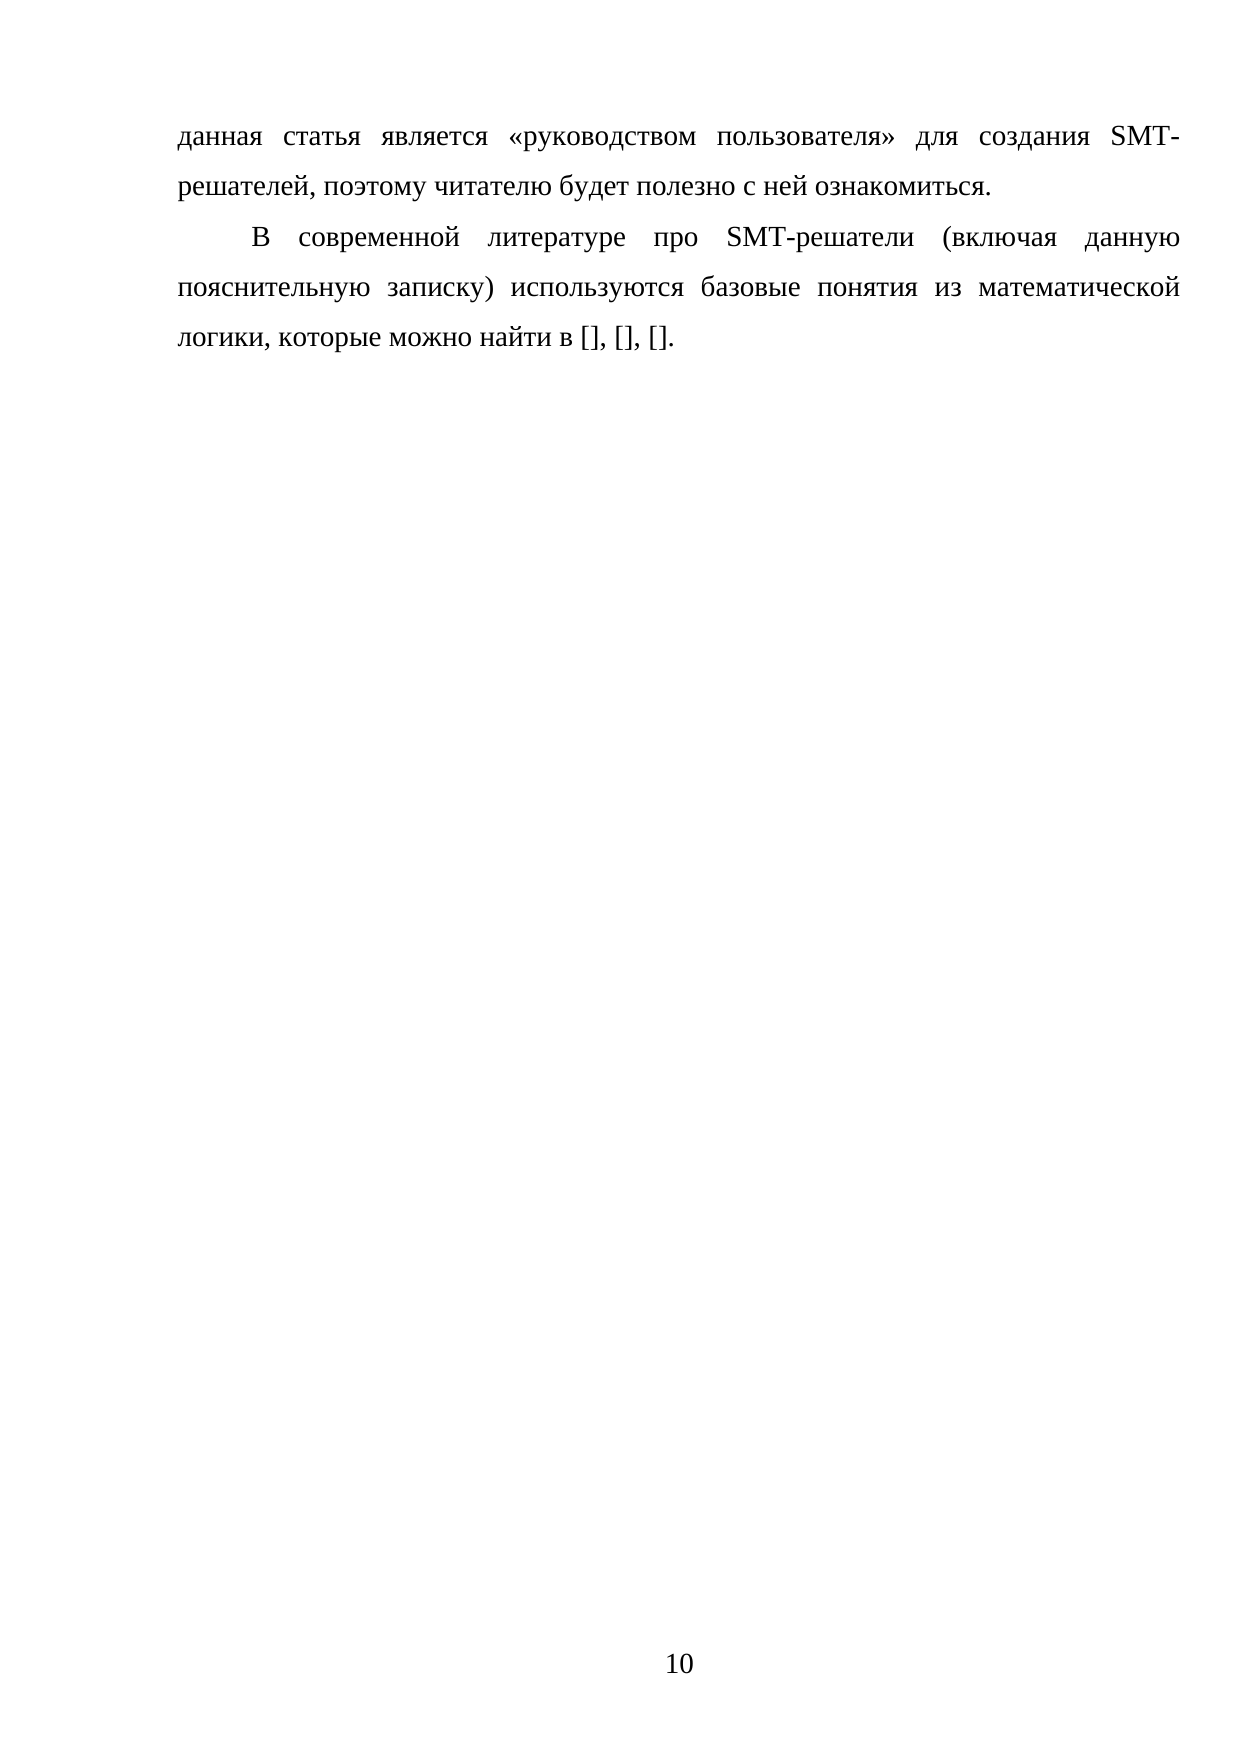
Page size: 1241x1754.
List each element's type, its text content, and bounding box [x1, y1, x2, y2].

text данная статья является «руководством пользователя» для создания SMT-решателей, поэтому читателю будет полезно с ней ознакомиться. [177, 118, 1181, 202]
text В современной литературе про SMT-решатели (включая данную пояснительную записку) используются базовые понятия из математической логики, которые можно найти в [], [], []. [177, 219, 1181, 353]
